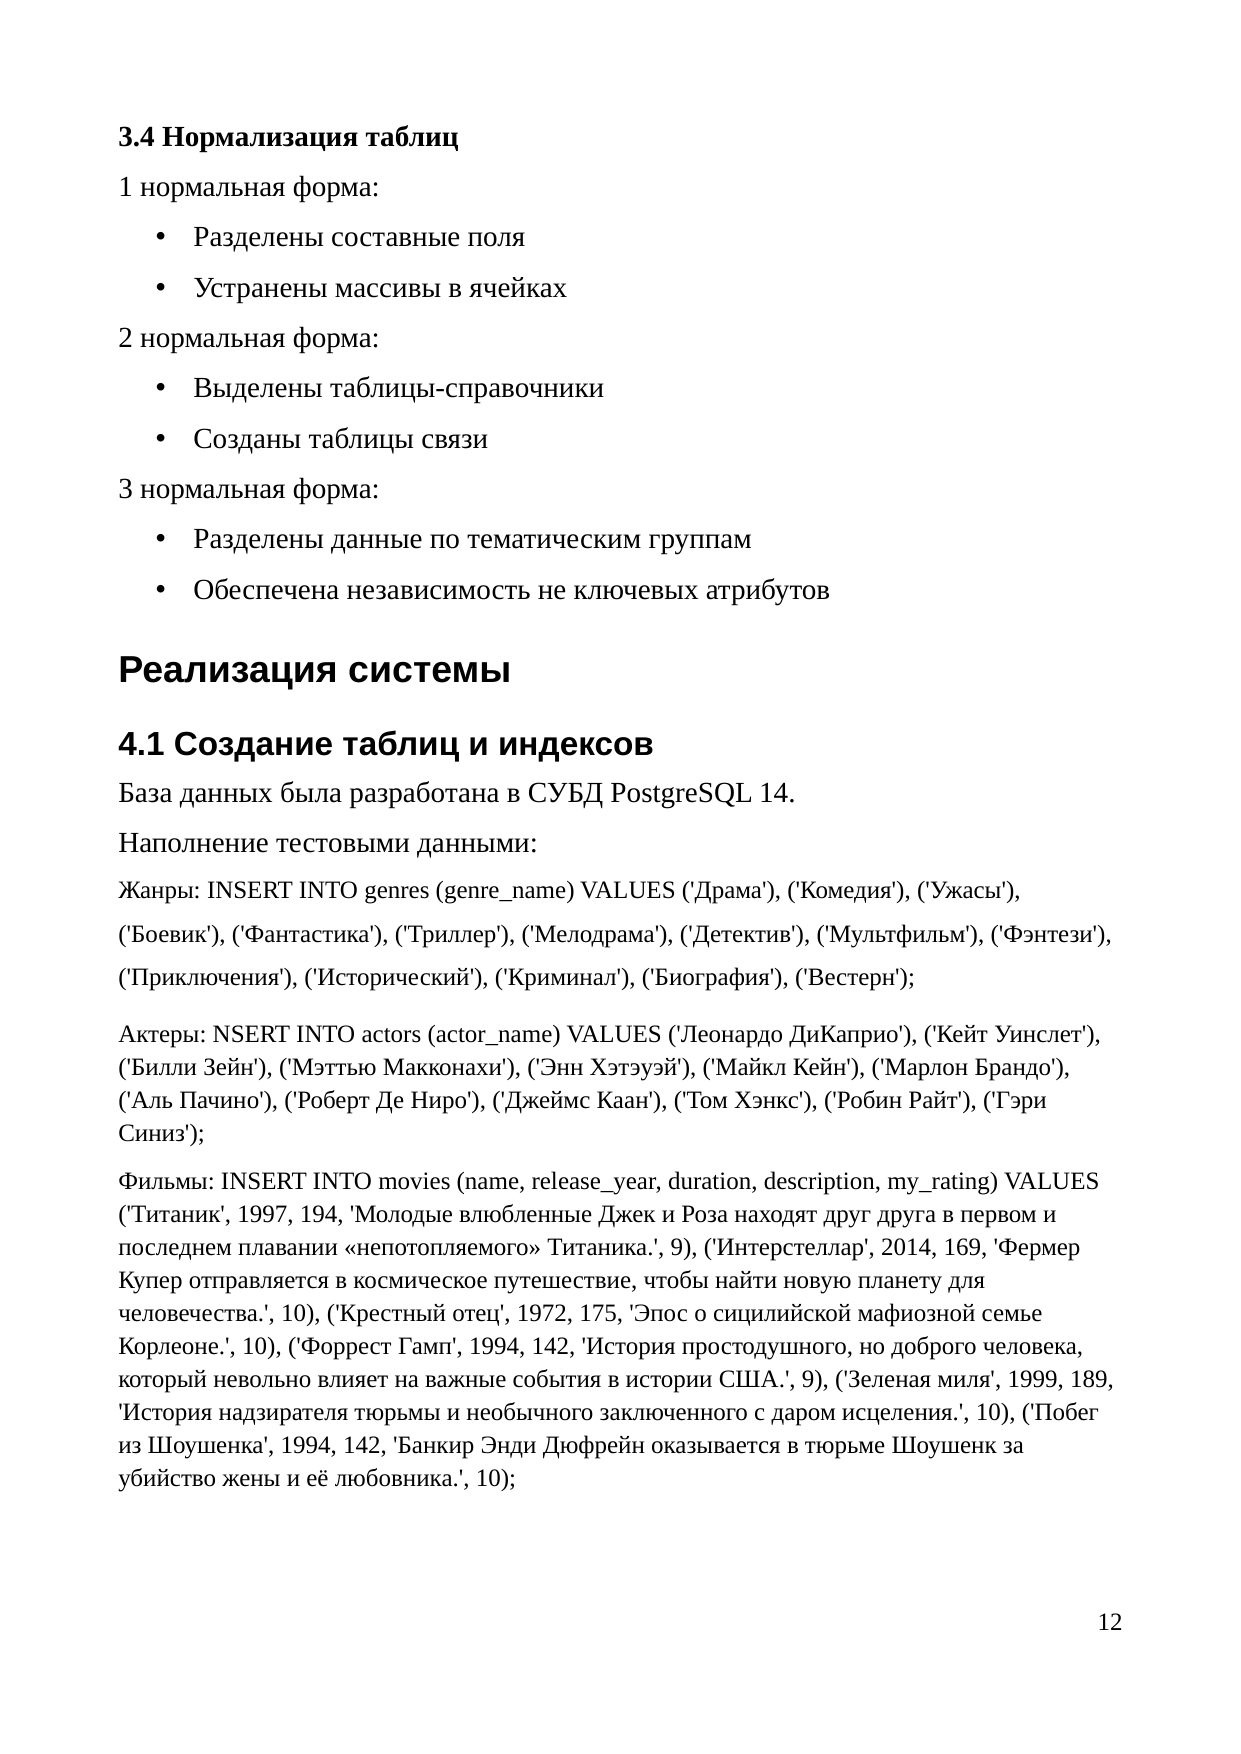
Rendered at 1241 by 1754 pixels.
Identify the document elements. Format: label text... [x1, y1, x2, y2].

text 1 нормальная форма: [118, 169, 1122, 203]
text Жанры: INSERT INTO genres (genre_name) VALUES ('Драма'), ('Комедия'), ('Ужасы'), ('Боевик'), ('Фантастика'), ('Триллер'), ('Мелодрама'), ('Детектив'), ('Мультфильм'), ('Фэнтези'), ('Приключения'), ('Исторический'), ('Криминал'), ('Биография'), ('Вестерн'); [118, 876, 1122, 991]
text Фильмы: INSERT INTO movies (name, release_year, duration, description, my_rating) VALUES ('Титаник', 1997, 194, 'Молодые влюбленные Джек и Роза находят друг друга в первом и последнем плавании «непотопляемого» Титаника.', 9), ('Интерстеллар', 2014, 169, 'Фермер Купер отправляется в космическое путешествие, чтобы найти новую планету для человечества.', 10), ('Крестный отец', 1972, 175, 'Эпос о сицилийской мафиозной семье Корлеоне.', 10), ('Форрест Гамп', 1994, 142, 'История простодушного, но доброго человека, который невольно влияет на важные события в истории США.', 9), ('Зеленая миля', 1999, 189, 'История надзирателя тюрьмы и необычного заключенного с даром исцеления.', 10), ('Побег из Шоушенка', 1994, 142, 'Банкир Энди Дюфрейн оказывается в тюрьме Шоушенк за убийство жены и её любовника.', 10); [118, 1166, 1122, 1492]
text 2 нормальная форма: [118, 320, 1122, 354]
list Устранены массивы в ячейках [156, 270, 1122, 303]
text Актеры: NSERT INTO actors (actor_name) VALUES ('Леонардо ДиКаприо'), ('Кейт Уинслет'), ('Билли Зейн'), ('Мэттью Макконахи'), ('Энн Хэтэуэй'), ('Майкл Кейн'), ('Марлон Брандо'), ('Аль Пачино'), ('Роберт Де Ниро'), ('Джеймс Каан'), ('Том Хэнкс'), ('Робин Райт'), ('Гэри Синиз'); [118, 1019, 1122, 1147]
list Разделены составные поля [156, 219, 1122, 253]
subtitle 4.1 Создание таблиц и индексов [118, 724, 1122, 762]
list Созданы таблицы связи [156, 421, 1122, 454]
text Наполнение тестовыми данными: [118, 825, 1122, 859]
text 3.4 Нормализация таблиц [118, 119, 1122, 152]
subtitle Реализация системы [118, 647, 1122, 691]
list Выделены таблицы-справочники [156, 371, 1122, 404]
list Разделены данные по тематическим группам [156, 522, 1122, 555]
list Обеспечена независимость не ключевых атрибутов [156, 572, 1122, 606]
text База данных была разработана в СУБД PostgreSQL 14. [118, 775, 1122, 808]
text 3 нормальная форма: [118, 471, 1122, 505]
